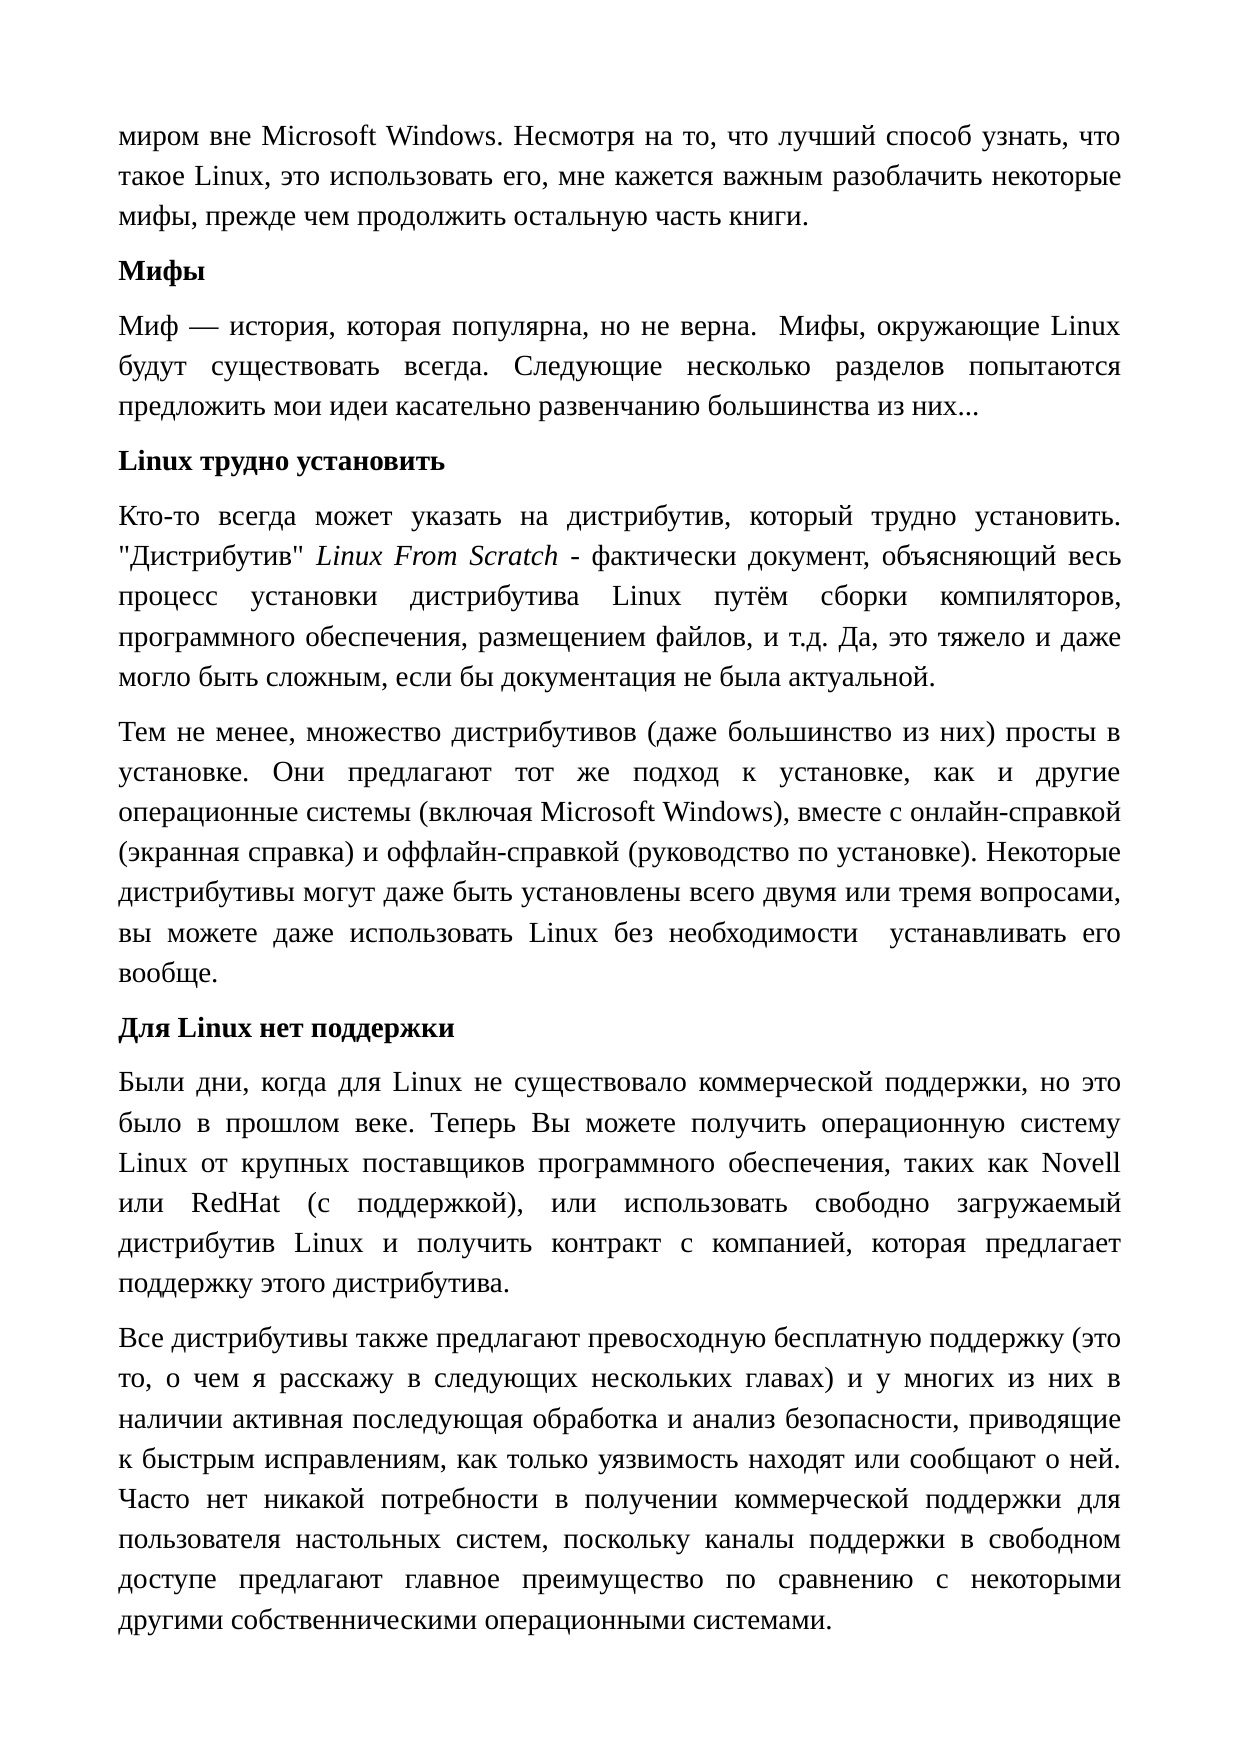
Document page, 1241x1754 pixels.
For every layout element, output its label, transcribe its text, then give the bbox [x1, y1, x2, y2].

text Мифы [118, 253, 1122, 287]
text Кто-то всегда может указать на дистрибутив, который трудно установить. "Дистрибутив" Linux From Scratch - фактически документ, объясняющий весь процесс установки дистрибутива Linux путём сборки компиляторов, программного обеспечения, размещением файлов, и т.д. Да, это тяжело и даже могло быть сложным, если бы документация не была актуальной. [118, 498, 1122, 692]
text Тем не менее, множество дистрибутивов (даже большинство из них) просты в установке. Они предлагают тот же подход к установке, как и другие операционные системы (включая Microsoft Windows), вместе с онлайн-справкой (экранная справка) и оффлайн-справкой (руководство по установке). Некоторые дистрибутивы могут даже быть установлены всего двумя или тремя вопросами, вы можете даже использовать Linux без необходимости устанавливать его вообще. [118, 714, 1122, 988]
text миром вне Microsoft Windows. Несмотря на то, что лучший способ узнать, что такое Linux, это использовать его, мне кажется важным разоблачить некоторые мифы, прежде чем продолжить остальную часть книги. [118, 118, 1122, 232]
text Linux трудно установить [118, 443, 1122, 477]
text Для Linux нет поддержки [118, 1010, 1122, 1043]
text Все дистрибутивы также предлагают превосходную бесплатную поддержку (это то, о чем я расскажу в следующих нескольких главах) и у многих из них в наличии активная последующая обработка и анализ безопасности, приводящие к быстрым исправлениям, как только уязвимость находят или сообщают о ней. Часто нет никакой потребности в получении коммерческой поддержки для пользователя настольных систем, поскольку каналы поддержки в свободном доступе предлагают главное преимущество по сравнению с некоторыми другими собственническими операционными системами. [118, 1320, 1122, 1635]
text Миф — история, которая популярна, но не верна. Мифы, окружающие Linux будут существовать всегда. Следующие несколько разделов попытаются предложить мои идеи касательно развенчанию большинства из них... [118, 308, 1122, 422]
text Были дни, когда для Linux не существовало коммерческой поддержки, но это было в прошлом веке. Теперь Вы можете получить операционную систему Linux от крупных поставщиков программного обеспечения, таких как Novell или RedHat (с поддержкой), или использовать свободно загружаемый дистрибутив Linux и получить контракт с компанией, которая предлагает поддержку этого дистрибутива. [118, 1064, 1122, 1299]
